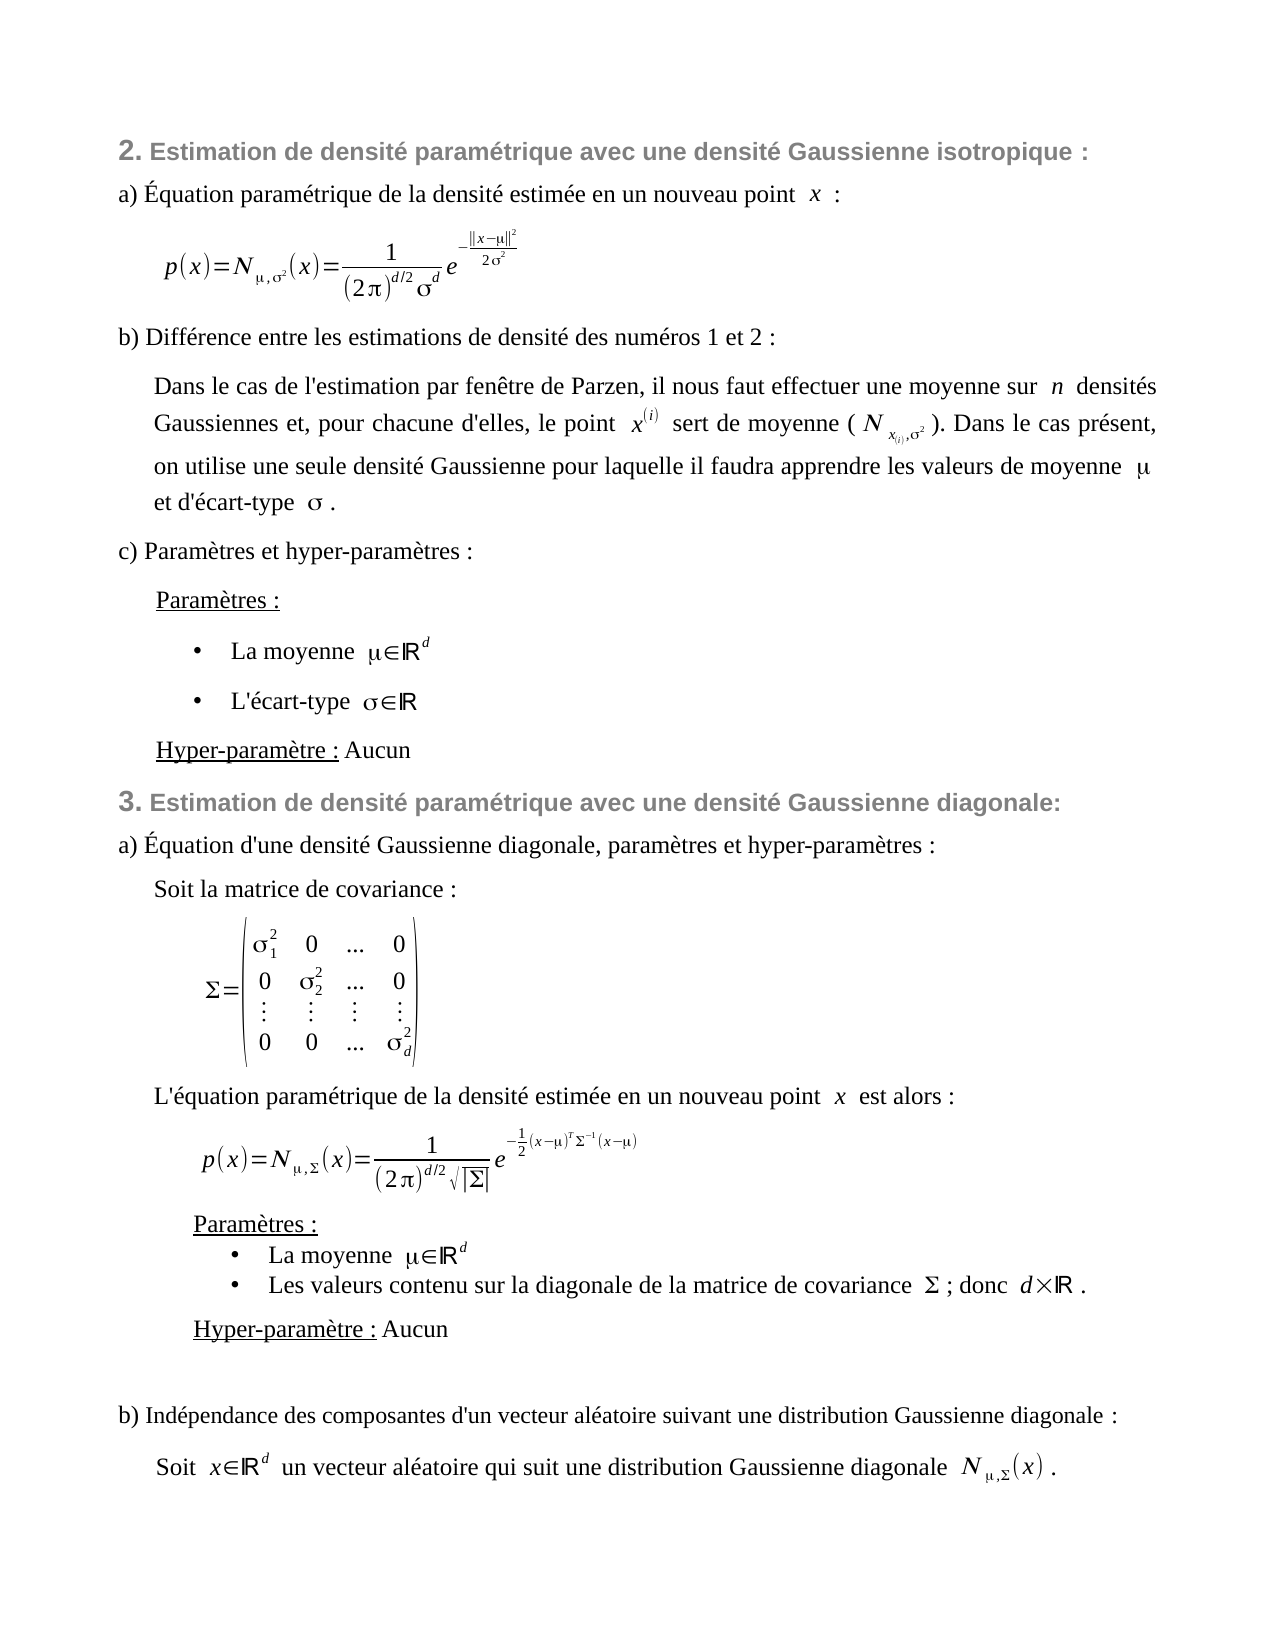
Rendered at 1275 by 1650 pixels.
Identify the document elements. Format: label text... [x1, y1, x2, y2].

text b) Différence entre les estimations de densité des numéros 1 et 2 : [118, 322, 1157, 351]
text Soit la matrice de covariance : [153, 874, 1157, 903]
list La moyenne [231, 1238, 1157, 1270]
subtitle 3. Estimation de densité paramétrique avec une densité Gaussienne diagonale: [118, 784, 1157, 818]
subtitle 2. Estimation de densité paramétrique avec une densité Gaussienne isotropique : [118, 133, 1157, 166]
text Hyper-paramètre : Aucun [118, 1314, 1157, 1343]
list L'écart-type [193, 686, 1157, 715]
text b) Indépendance des composantes d'un vecteur aléatoire suivant une distribution Gaussienne diagonale : [118, 1400, 1157, 1429]
text Paramètres : [118, 1209, 1157, 1238]
text Soit un vecteur aléatoire qui suit une distribution Gaussienne diagonale . [118, 1449, 1157, 1484]
text Hyper-paramètre : Aucun [118, 735, 1157, 764]
text a) Équation paramétrique de la densité estimée en un nouveau point : [118, 179, 1157, 207]
list La moyenne [193, 634, 1157, 666]
text a) Équation d'une densité Gaussienne diagonale, paramètres et hyper-paramètres : [118, 831, 1157, 859]
text Paramètres : [118, 585, 1157, 613]
text L'équation paramétrique de la densité estimée en un nouveau point est alors : [153, 1081, 1157, 1110]
text c) Paramètres et hyper-paramètres : [118, 536, 1157, 564]
list Les valeurs contenu sur la diagonale de la matrice de covariance ; donc . [231, 1270, 1157, 1299]
text Dans le cas de l'estimation par fenêtre de Parzen, il nous faut effectuer une moyenne sur densités Gaussiennes et, pour chacune d'elles, le point sert de moyenne (). Dans le cas présent, on utilise une seule densité Gaussienne pour laquelle il faudra apprendre les valeurs de moyenne et d'écart-type . [153, 371, 1157, 515]
